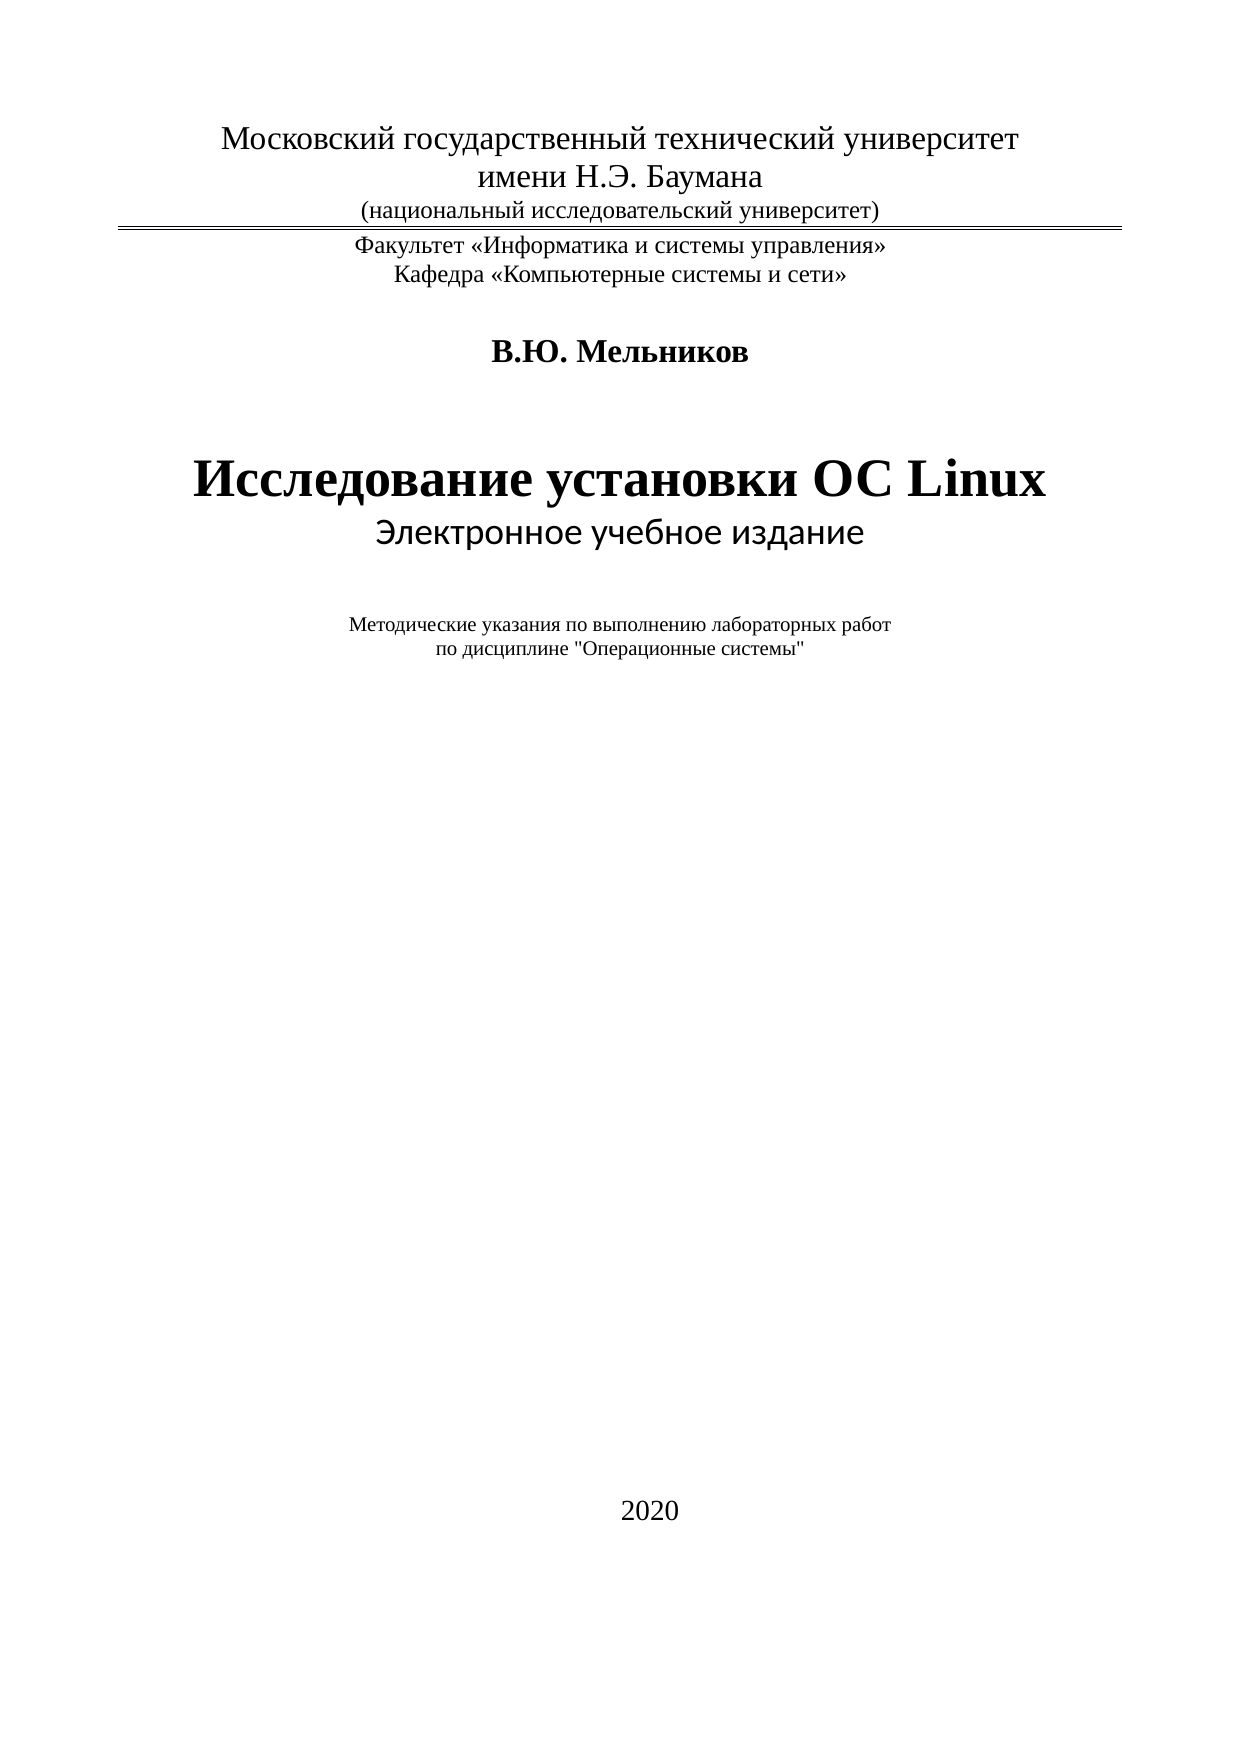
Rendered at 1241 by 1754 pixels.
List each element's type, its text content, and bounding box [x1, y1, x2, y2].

text по дисциплине "Операционные системы" [118, 636, 1122, 660]
text Факультет «Информатика и системы управления» [118, 230, 1122, 259]
text В.Ю. Мельников [118, 331, 1122, 369]
text Кафедра «Компьютерные системы и сети» [118, 259, 1122, 288]
text 2020 [118, 1493, 1107, 1527]
text Методические указания по выполнению лабораторных работ [118, 612, 1122, 636]
text Электронное учебное издание [118, 508, 1122, 554]
text (национальный исследовательский университет) [118, 195, 1122, 226]
text Московский государственный технический университет [118, 118, 1122, 156]
text Исследование установки ОС Linux [118, 446, 1122, 508]
text имени Н.Э. Баумана [118, 156, 1122, 195]
